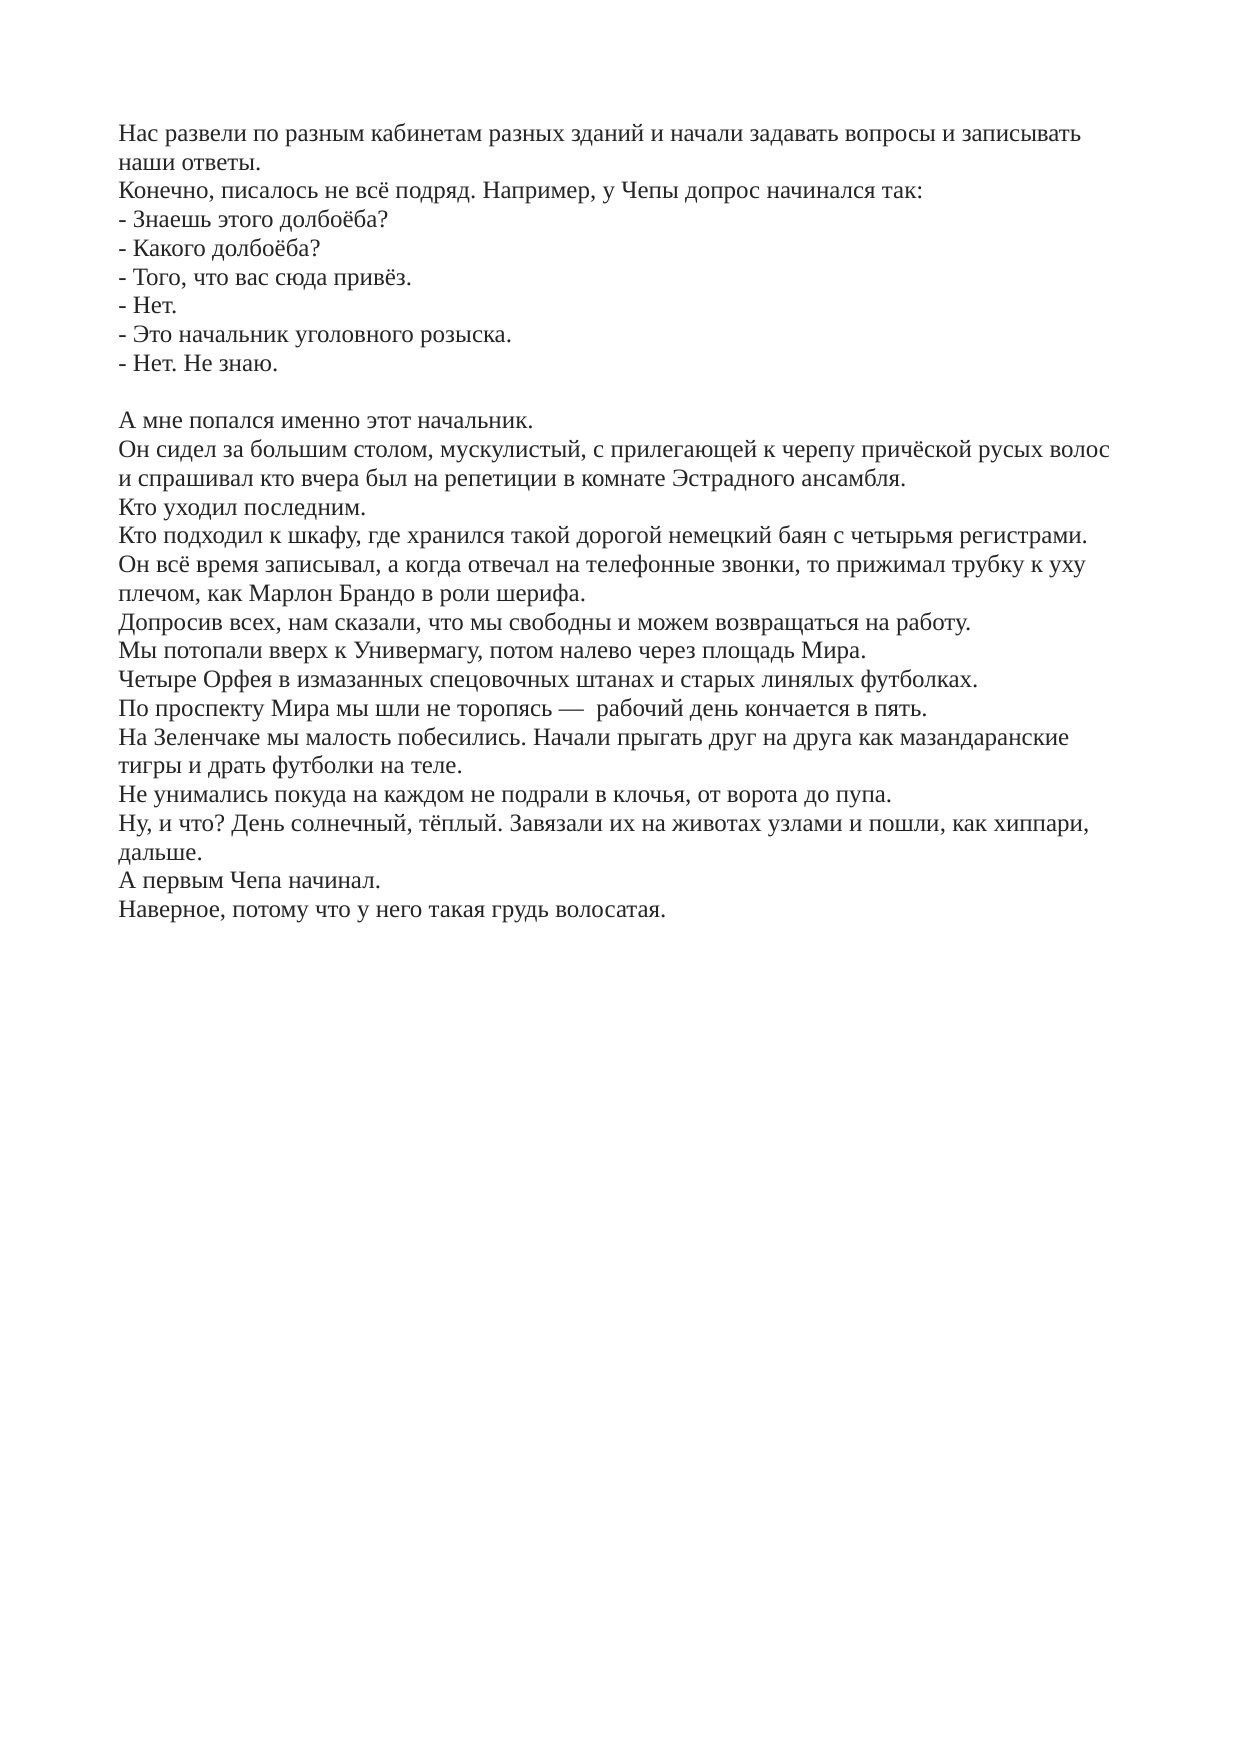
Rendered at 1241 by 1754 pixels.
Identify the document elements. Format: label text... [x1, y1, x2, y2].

text Ну, и что? День солнечный, тёплый. Завязали их на животах узлами и пошли, как хиппари, дальше. [118, 808, 1122, 866]
text - Это начальник уголовного розыска. [118, 319, 1122, 348]
text Нас развели по разным кабинетам разных зданий и начали задавать вопросы и записывать наши ответы. [118, 118, 1122, 176]
text Конечно, писалось не всё подряд. Например, у Чепы допрос начинался так: [118, 176, 1122, 204]
text По проспекту Мира мы шли не торопясь — рабочий день кончается в пять. [118, 693, 1122, 722]
text Допросив всех, нам сказали, что мы свободны и можем возвращаться на работу. [118, 607, 1122, 636]
text А мне попался именно этот начальник. [118, 406, 1122, 434]
text На Зеленчаке мы малость побесились. Начали прыгать друг на друга как мазандаранские тигры и драть футболки на теле. [118, 722, 1122, 779]
text Мы потопали вверх к Универмагу, потом налево через площадь Мира. [118, 636, 1122, 664]
text - Того, что вас сюда привёз. [118, 262, 1122, 291]
text - Нет. Не знаю. [118, 348, 1122, 377]
text - Знаешь этого долбоёба? [118, 204, 1122, 233]
text Он всё время записывал, а когда отвечал на телефонные звонки, то прижимал трубку к уху плечом, как Марлон Брандо в роли шерифа. [118, 549, 1122, 607]
text Кто подходил к шкафу, где хранился такой дорогой немецкий баян с четырьмя регистрами. [118, 521, 1122, 549]
text Кто уходил последним. [118, 492, 1122, 521]
text Четыре Орфея в измазанных спецовочных штанах и старых линялых футболках. [118, 664, 1122, 693]
text Наверное, потому что у него такая грудь волосатая. [118, 894, 1122, 923]
text Не унимались покуда на каждом не подрали в клочья, от ворота до пупа. [118, 779, 1122, 808]
text А первым Чепа начинал. [118, 866, 1122, 894]
text Он сидел за большим столом, мускулистый, с прилегающей к черепу причёской русых волос и спрашивал кто вчера был на репетиции в комнате Эстрадного ансамбля. [118, 434, 1122, 492]
text - Нет. [118, 291, 1122, 319]
text - Какого долбоёба? [118, 233, 1122, 262]
